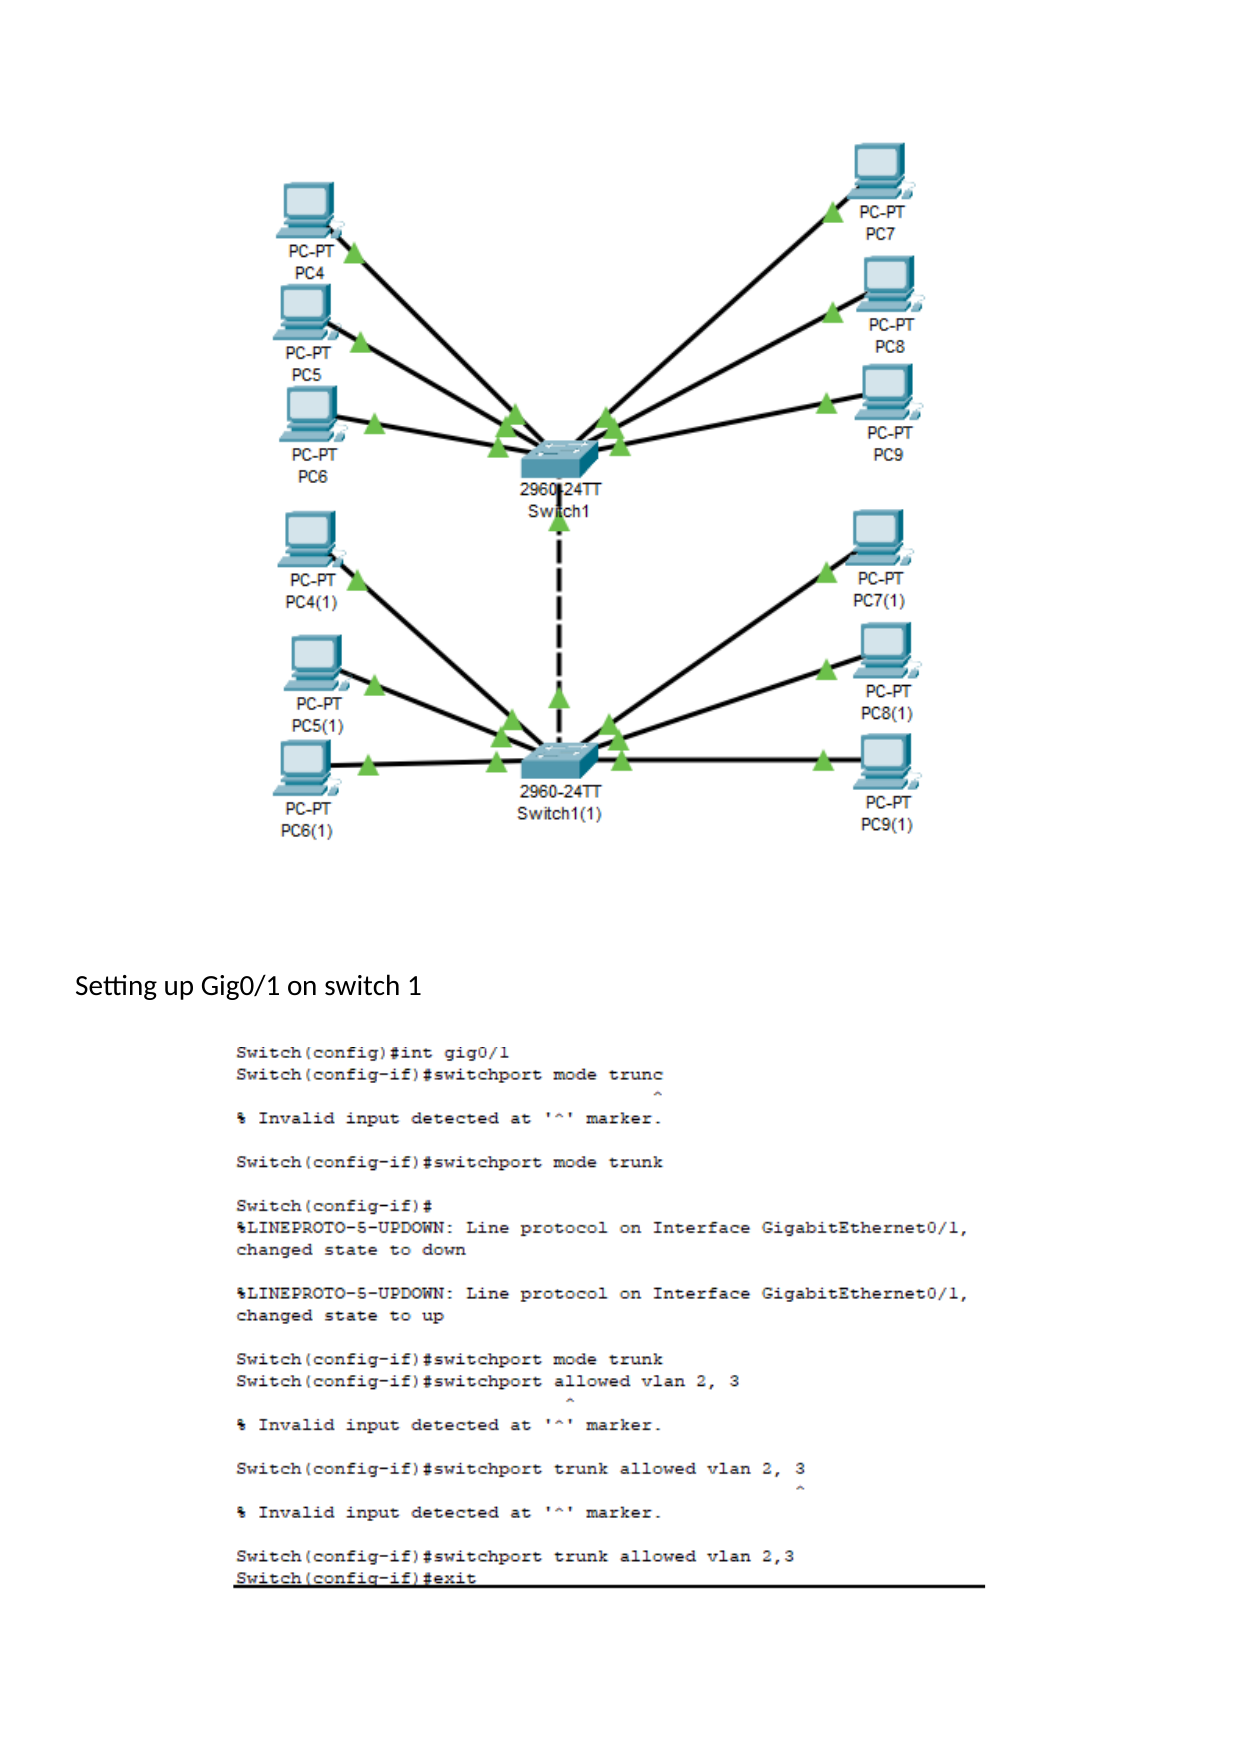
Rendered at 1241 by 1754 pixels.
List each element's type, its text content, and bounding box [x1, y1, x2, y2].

picture [233, 1047, 986, 1593]
text Setting up Gig0/1 on switch 1 [75, 967, 1165, 1002]
picture [256, 130, 941, 862]
